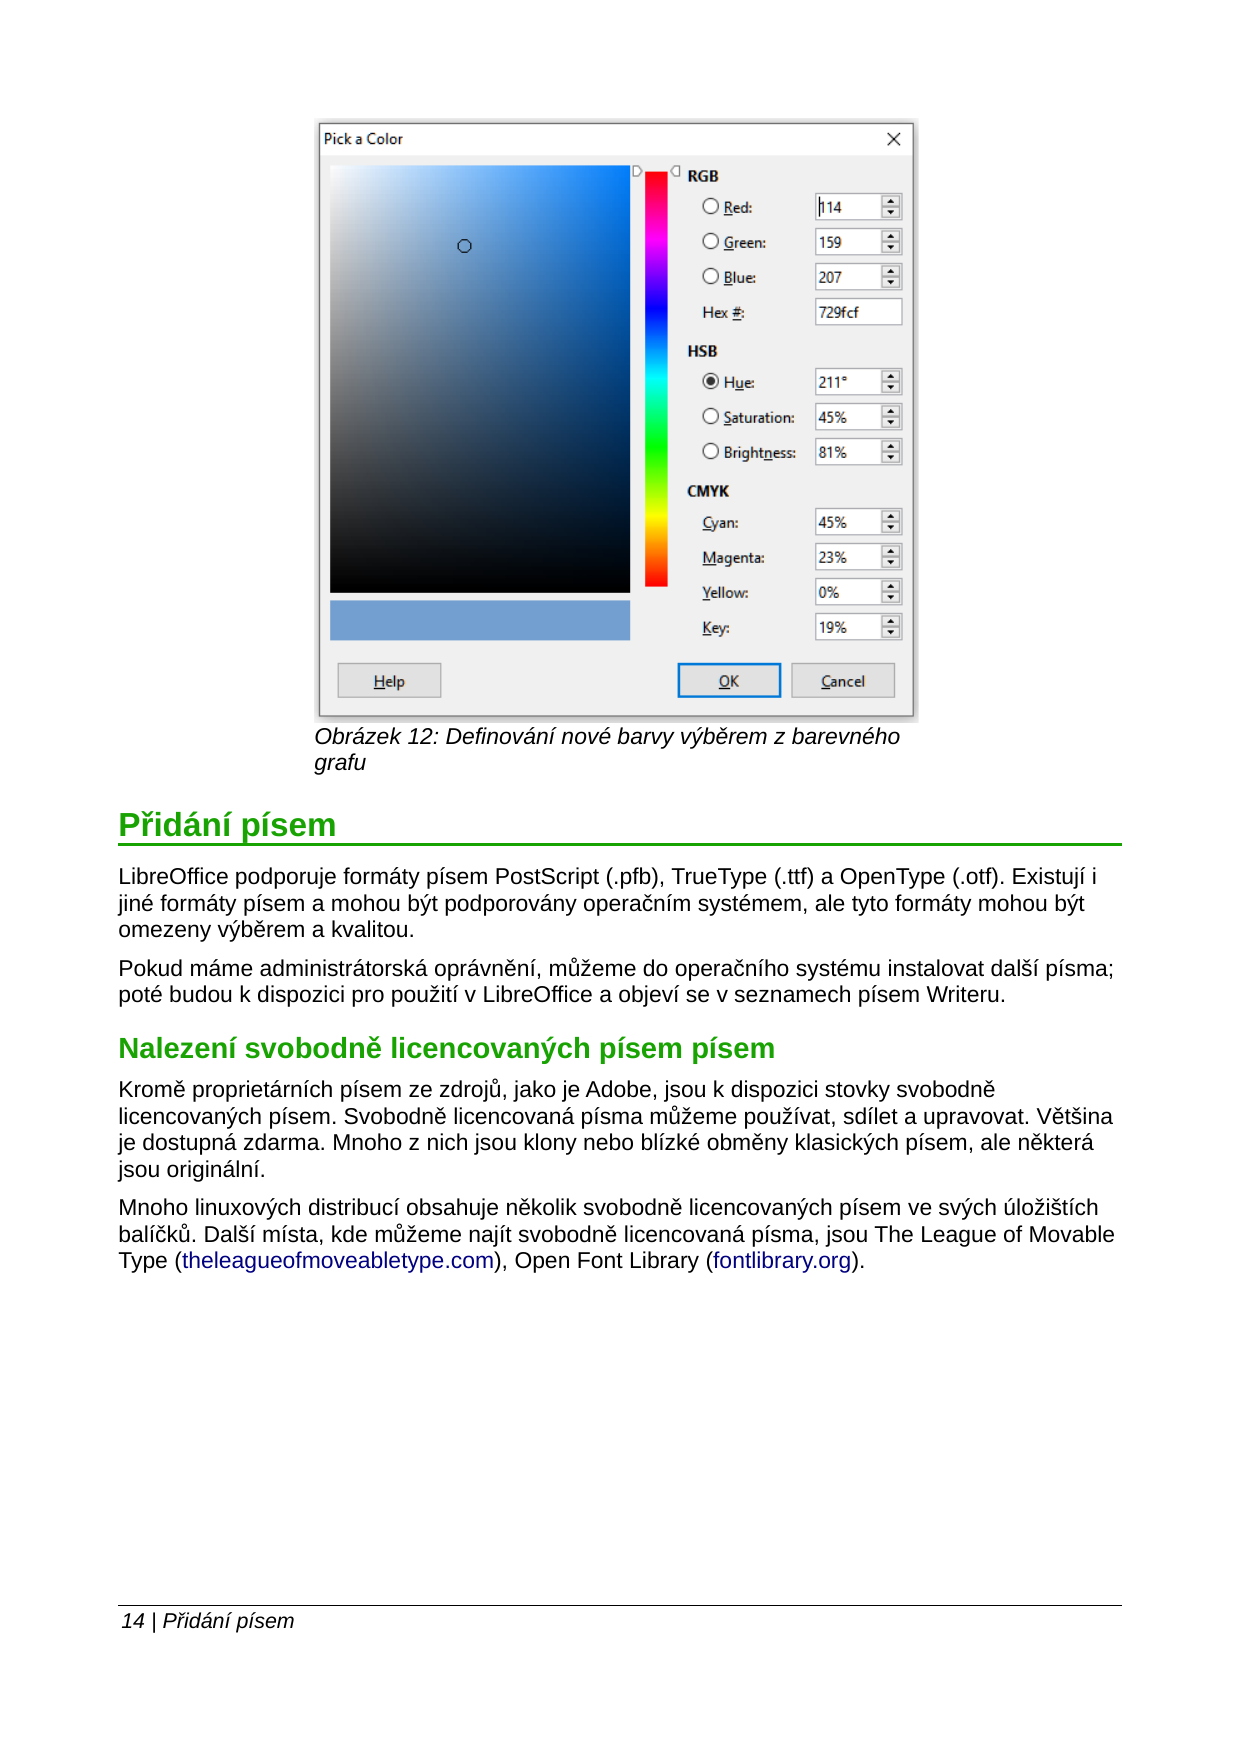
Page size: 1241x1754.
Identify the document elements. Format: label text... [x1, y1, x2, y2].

text LibreOffice podporuje formáty písem PostScript (.pfb), TrueType (.ttf) a OpenType (.otf). Existují i jiné formáty písem a mohou být podporovány operačním systémem, ale tyto formáty mohou být omezeny výběrem a kvalitou. [118, 863, 1122, 942]
subtitle Přidání písem [118, 805, 1122, 843]
text Obrázek 12: Definování nové barvy výběrem z barevného grafu [314, 118, 926, 776]
text Pokud máme administrátorská oprávnění, můžeme do operačního systému instalovat další písma; poté budou k dispozici pro použití v LibreOffice a objeví se v seznamech písem Writeru. [118, 955, 1122, 1007]
subtitle Nalezení svobodně licencovaných písem písem [118, 1031, 1122, 1065]
picture [314, 118, 919, 723]
text Kromě proprietárních písem ze zdrojů, jako je Adobe, jsou k dispozici stovky svobodně licencovaných písem. Svobodně licencovaná písma můžeme používat, sdílet a upravovat. Většina je dostupná zdarma. Mnoho z nich jsou klony nebo blízké obměny klasických písem, ale některá jsou originální. [118, 1076, 1122, 1182]
text Mnoho linuxových distribucí obsahuje několik svobodně licencovaných písem ve svých úložištích balíčků. Další místa, kde můžeme najít svobodně licencovaná písma, jsou The League of Movable Type (theleagueofmoveabletype.com), Open Font Library (fontlibrary.org). [118, 1194, 1122, 1273]
